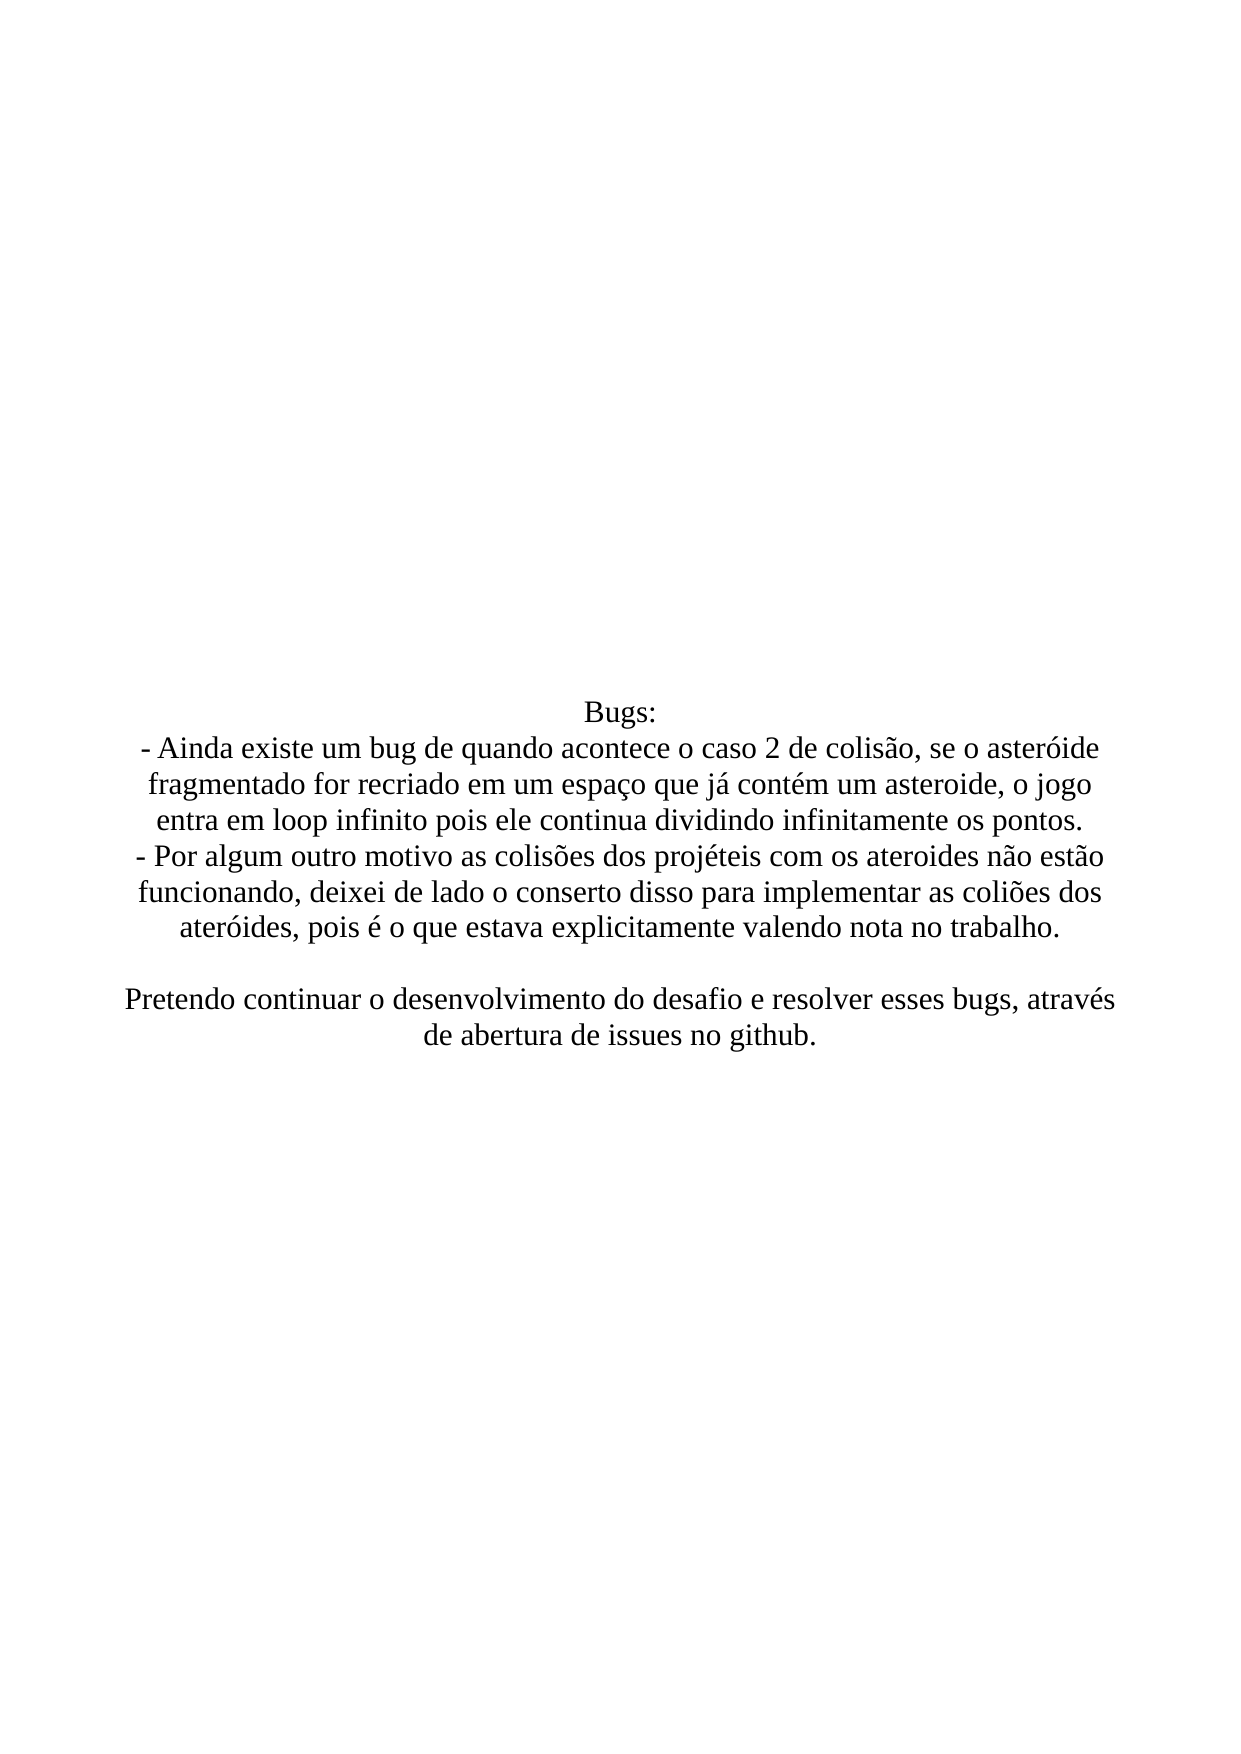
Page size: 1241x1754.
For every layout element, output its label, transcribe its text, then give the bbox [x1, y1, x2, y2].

text - Por algum outro motivo as colisões dos projéteis com os ateroides não estão funcionando, deixei de lado o conserto disso para implementar as coliões dos ateróides, pois é o que estava explicitamente valendo nota no trabalho. [118, 837, 1122, 945]
text Pretendo continuar o desenvolvimento do desafio e resolver esses bugs, através de abertura de issues no github. [118, 981, 1122, 1052]
text Bugs: [118, 693, 1122, 729]
text - Ainda existe um bug de quando acontece o caso 2 de colisão, se o asteróide fragmentado for recriado em um espaço que já contém um asteroide, o jogo entra em loop infinito pois ele continua dividindo infinitamente os pontos. [118, 729, 1122, 837]
